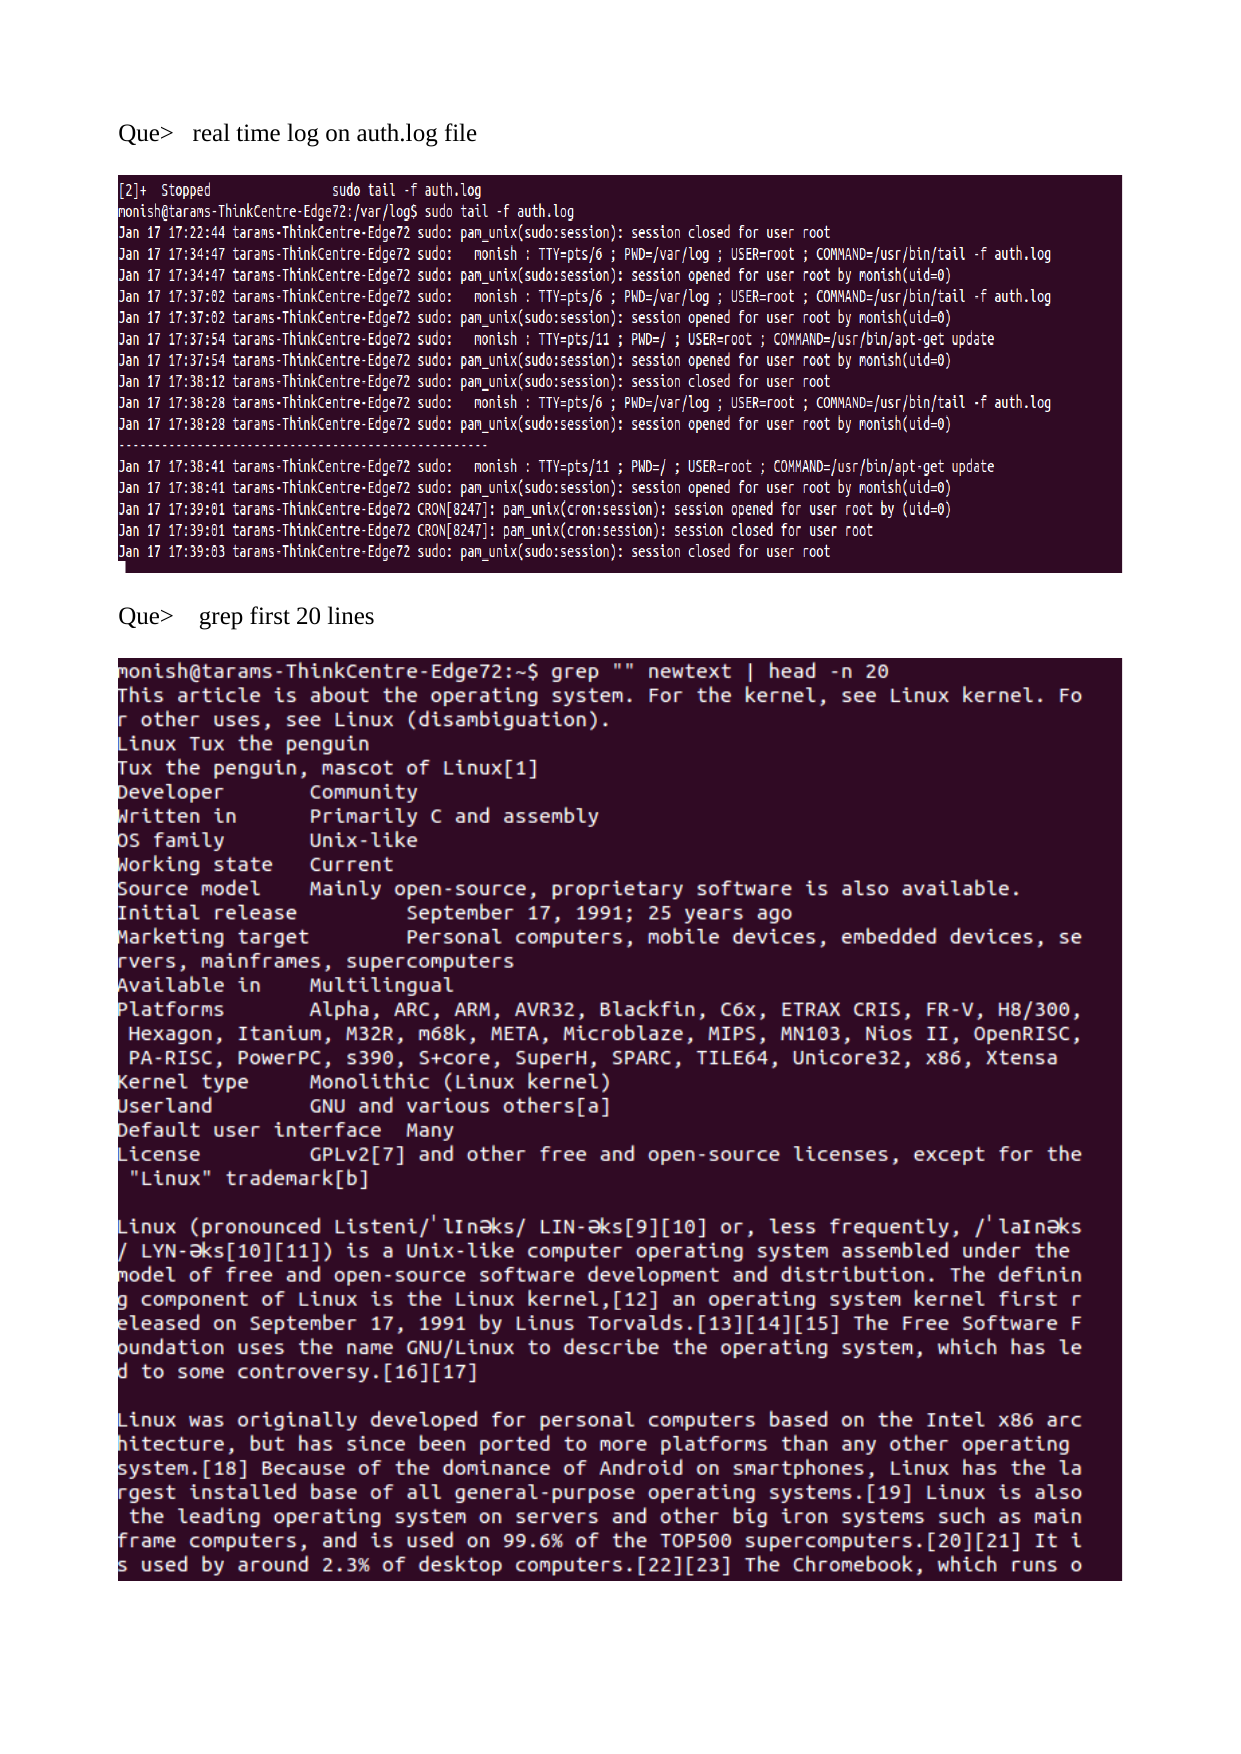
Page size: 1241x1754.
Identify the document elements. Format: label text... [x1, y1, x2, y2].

picture [118, 658, 1123, 1581]
text Que> grep first 20 lines [118, 601, 1122, 630]
text Que> real time log on auth.log file [118, 118, 1122, 147]
picture [118, 175, 1123, 573]
